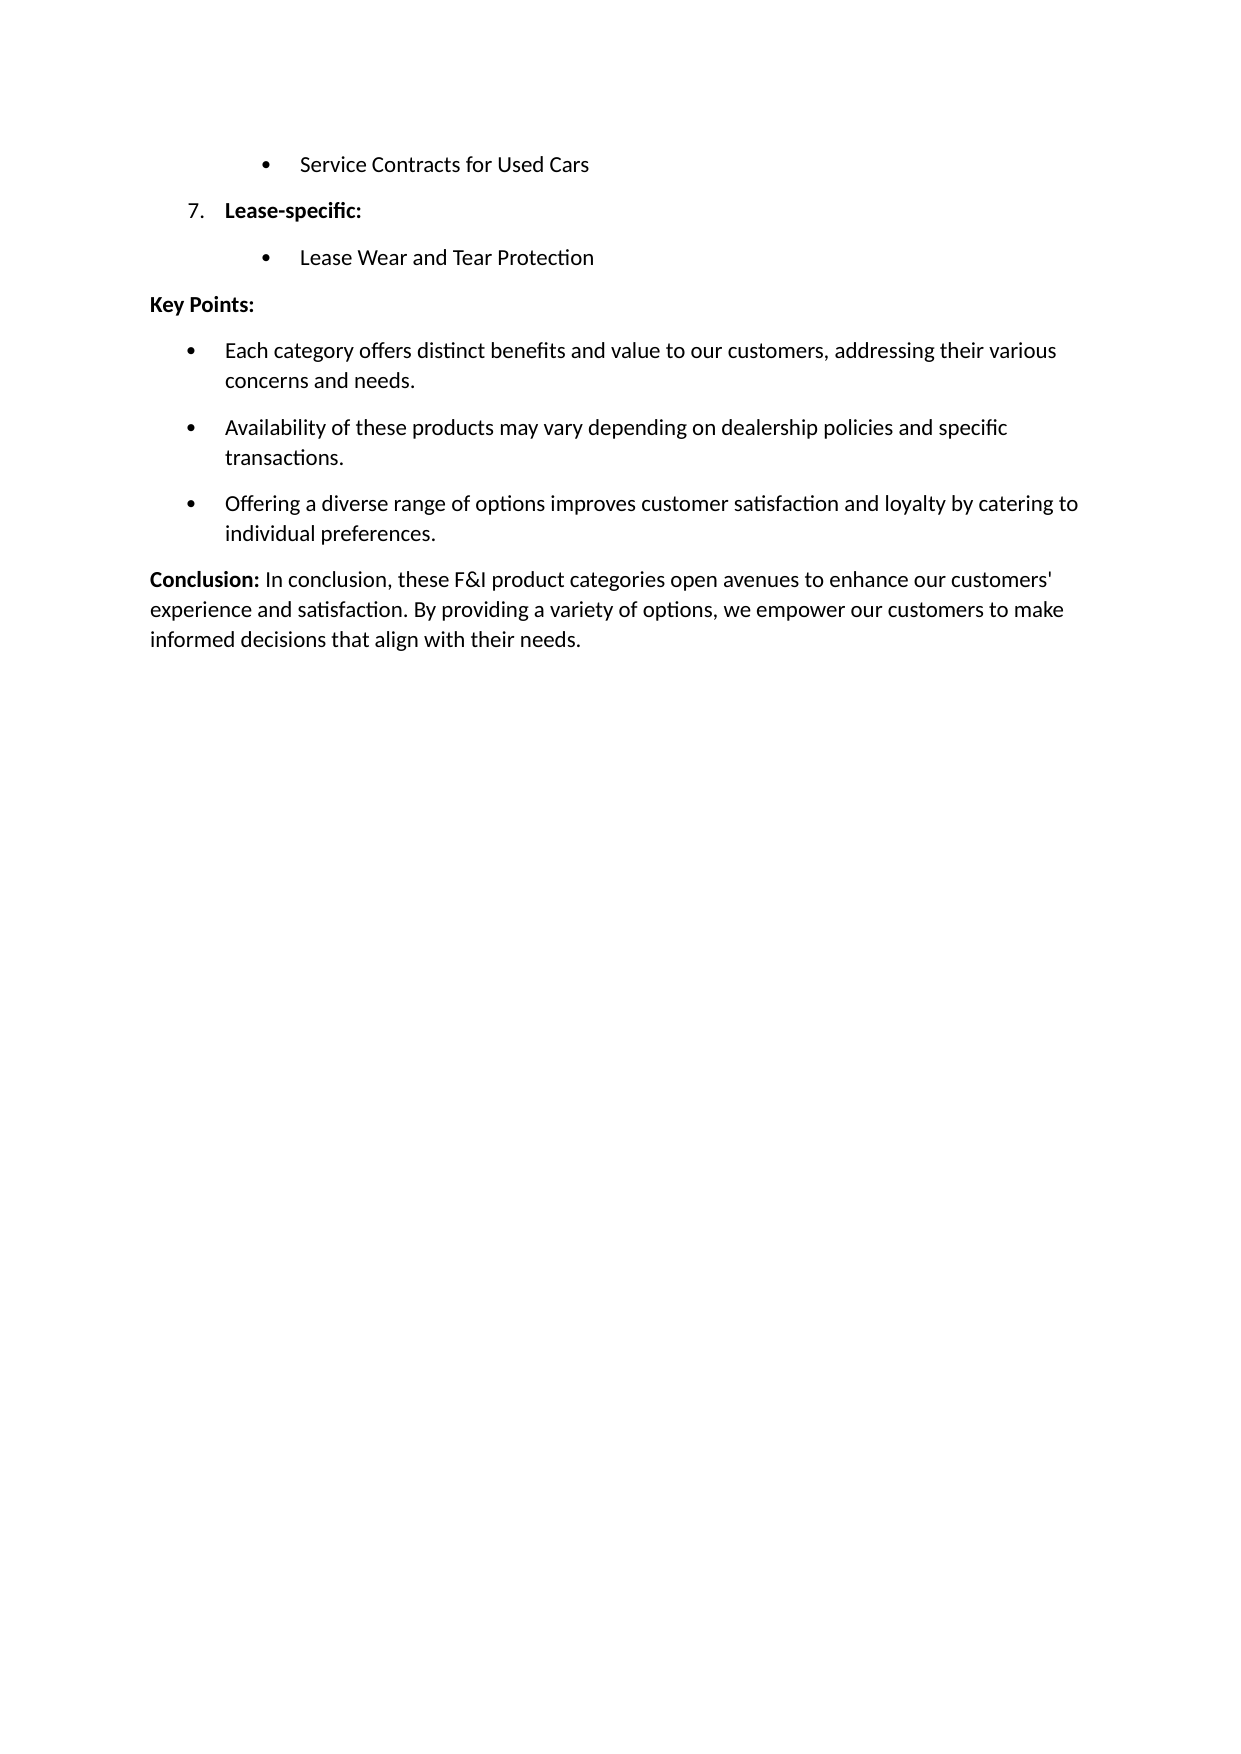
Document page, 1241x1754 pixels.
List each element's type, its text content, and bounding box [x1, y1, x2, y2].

text Key Points: [150, 290, 1090, 318]
list Each category offers distinct benefits and value to our customers, addressing their various concerns and needs. [187, 336, 1090, 394]
list Lease Wear and Tear Protection [262, 243, 1090, 271]
list Availability of these products may vary depending on dealership policies and specific transactions. [187, 413, 1090, 471]
list Service Contracts for Used Cars [262, 150, 1090, 178]
text Conclusion: In conclusion, these F&I product categories open avenues to enhance our customers' experience and satisfaction. By providing a variety of options, we empower our customers to make informed decisions that align with their needs. [150, 566, 1090, 653]
list Offering a diverse range of options improves customer satisfaction and loyalty by catering to individual preferences. [187, 489, 1090, 547]
list Lease-specific: [187, 197, 1090, 224]
